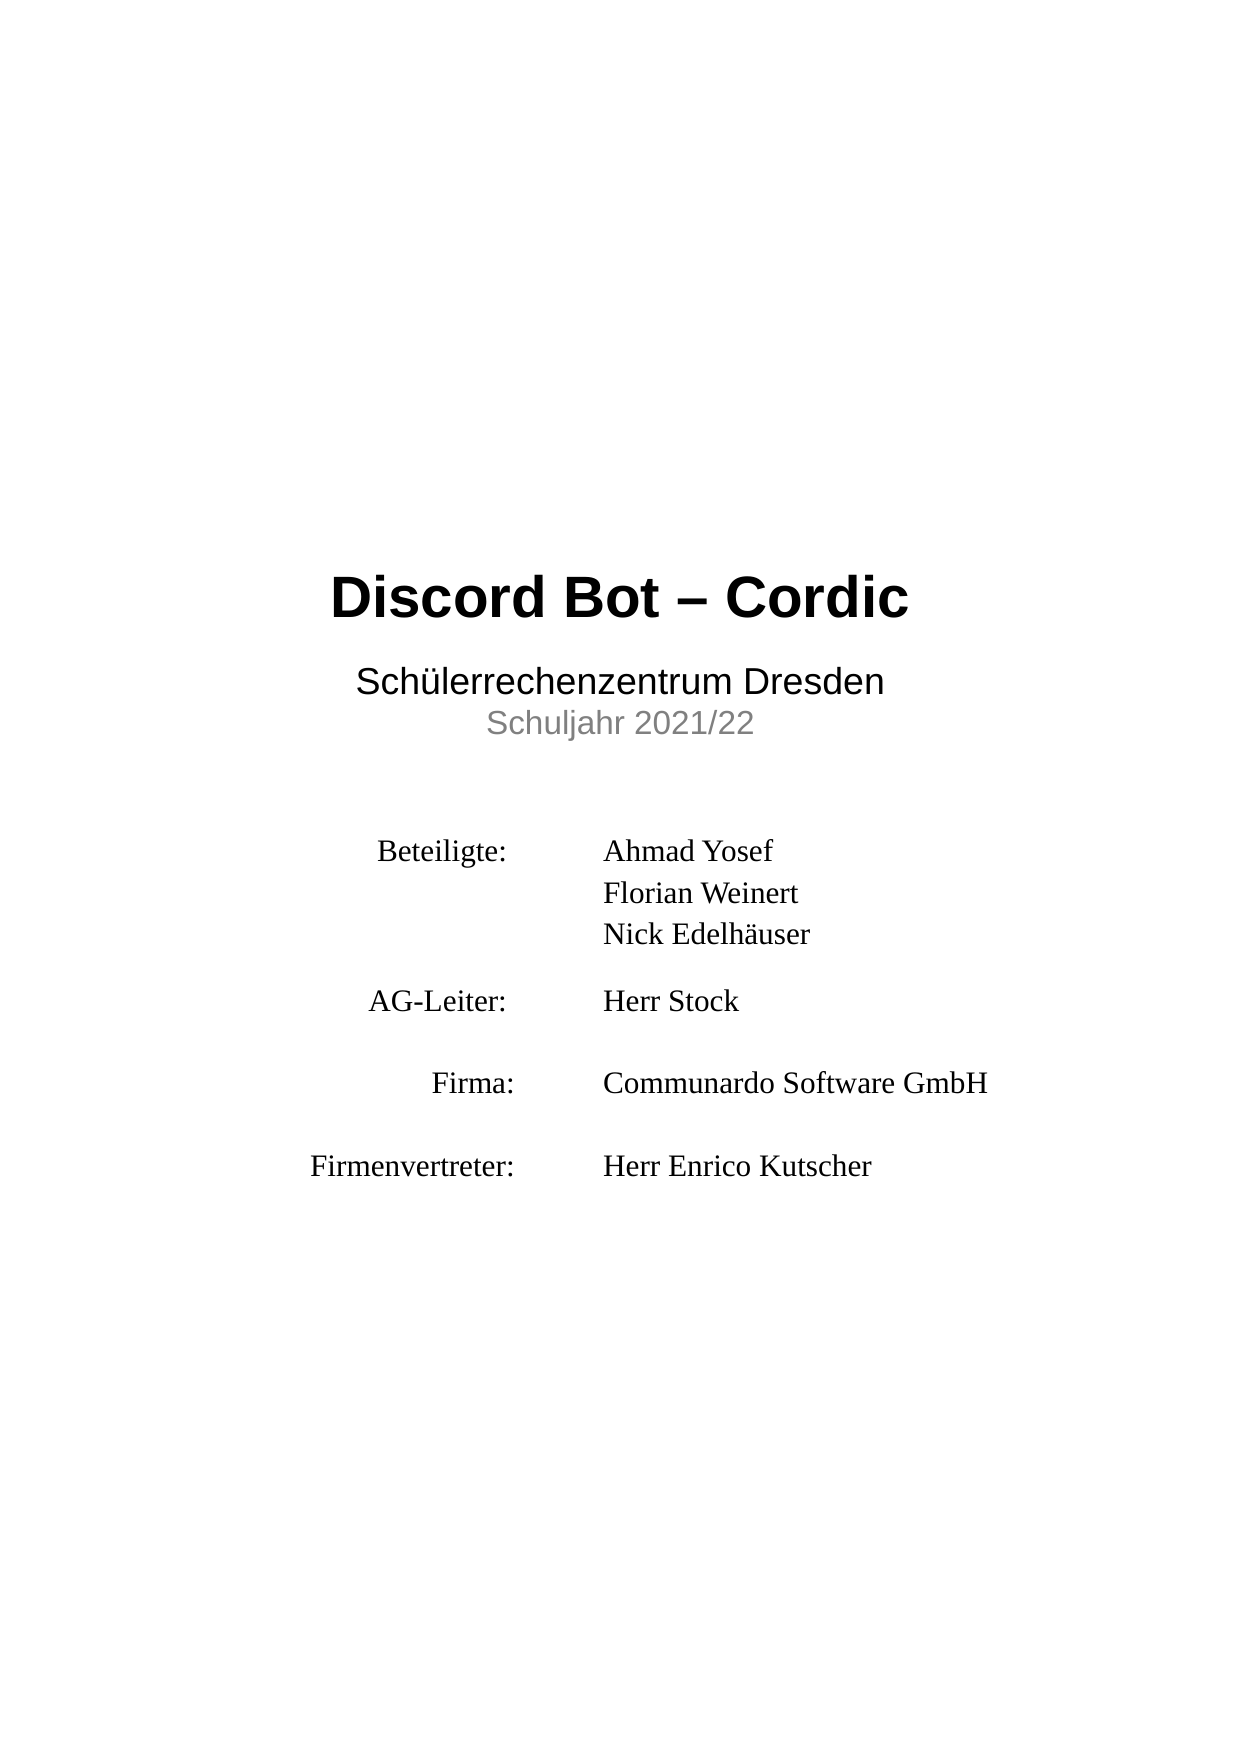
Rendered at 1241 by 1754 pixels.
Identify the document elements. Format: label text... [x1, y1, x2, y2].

table_cell AG-Leiter: [118, 977, 520, 1059]
table_cell Ahmad Yosef Florian Weinert Nick Edelhäuser [520, 827, 1122, 977]
table_cell Herr Stock [520, 977, 1122, 1059]
table_header Discord Bot – Cordic [118, 532, 1122, 648]
table_cell Herr Enrico Kutscher [520, 1141, 1122, 1223]
table_cell Communardo Software GmbH [520, 1059, 1122, 1141]
table_cell Firma: [118, 1059, 520, 1141]
table_cell Schülerrechenzentrum Dresden Schuljahr 2021/22 [118, 648, 1122, 827]
table_cell Beteiligte: [118, 827, 520, 977]
table_cell Firmenvertreter: [118, 1141, 520, 1223]
